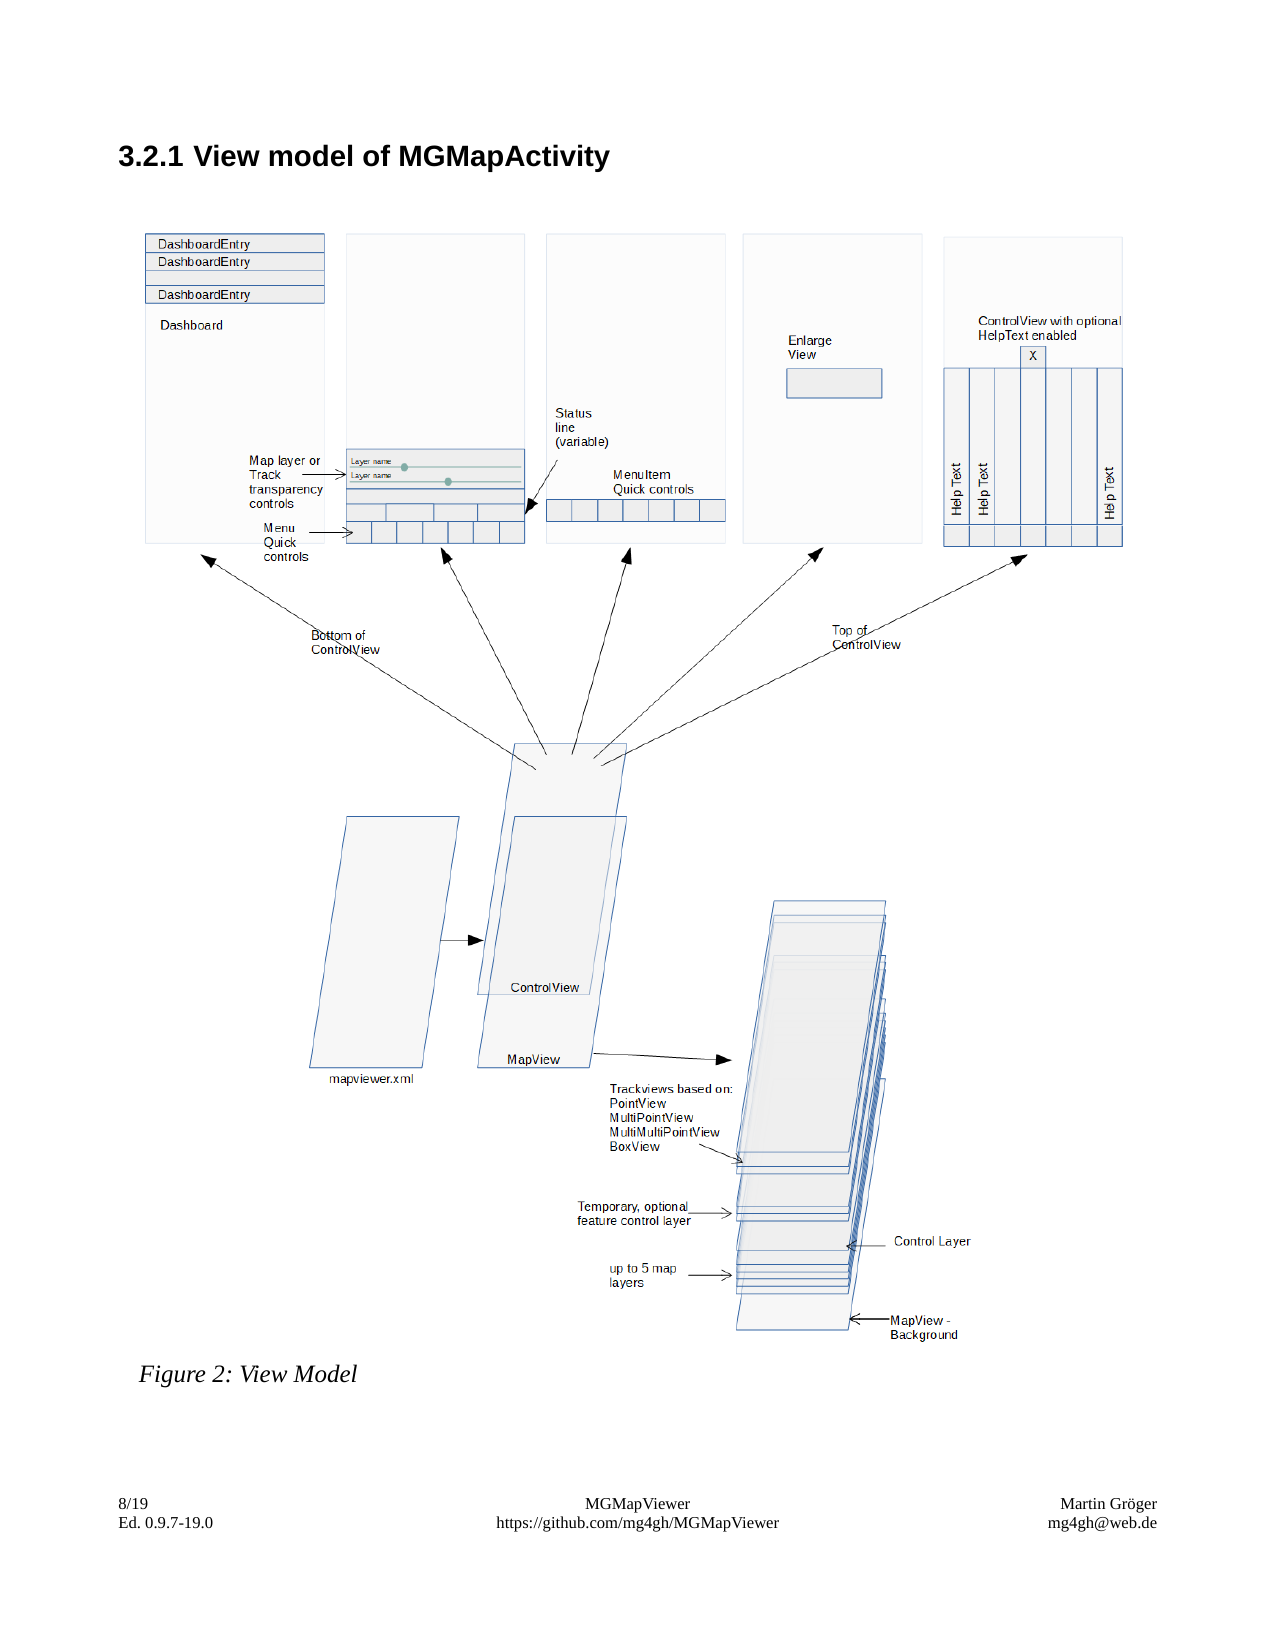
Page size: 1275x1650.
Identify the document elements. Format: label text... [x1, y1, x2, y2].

picture [138, 221, 1137, 1354]
subtitle View model of MGMapActivity [118, 139, 1157, 172]
text Figure 2: View Model [139, 1354, 1136, 1388]
